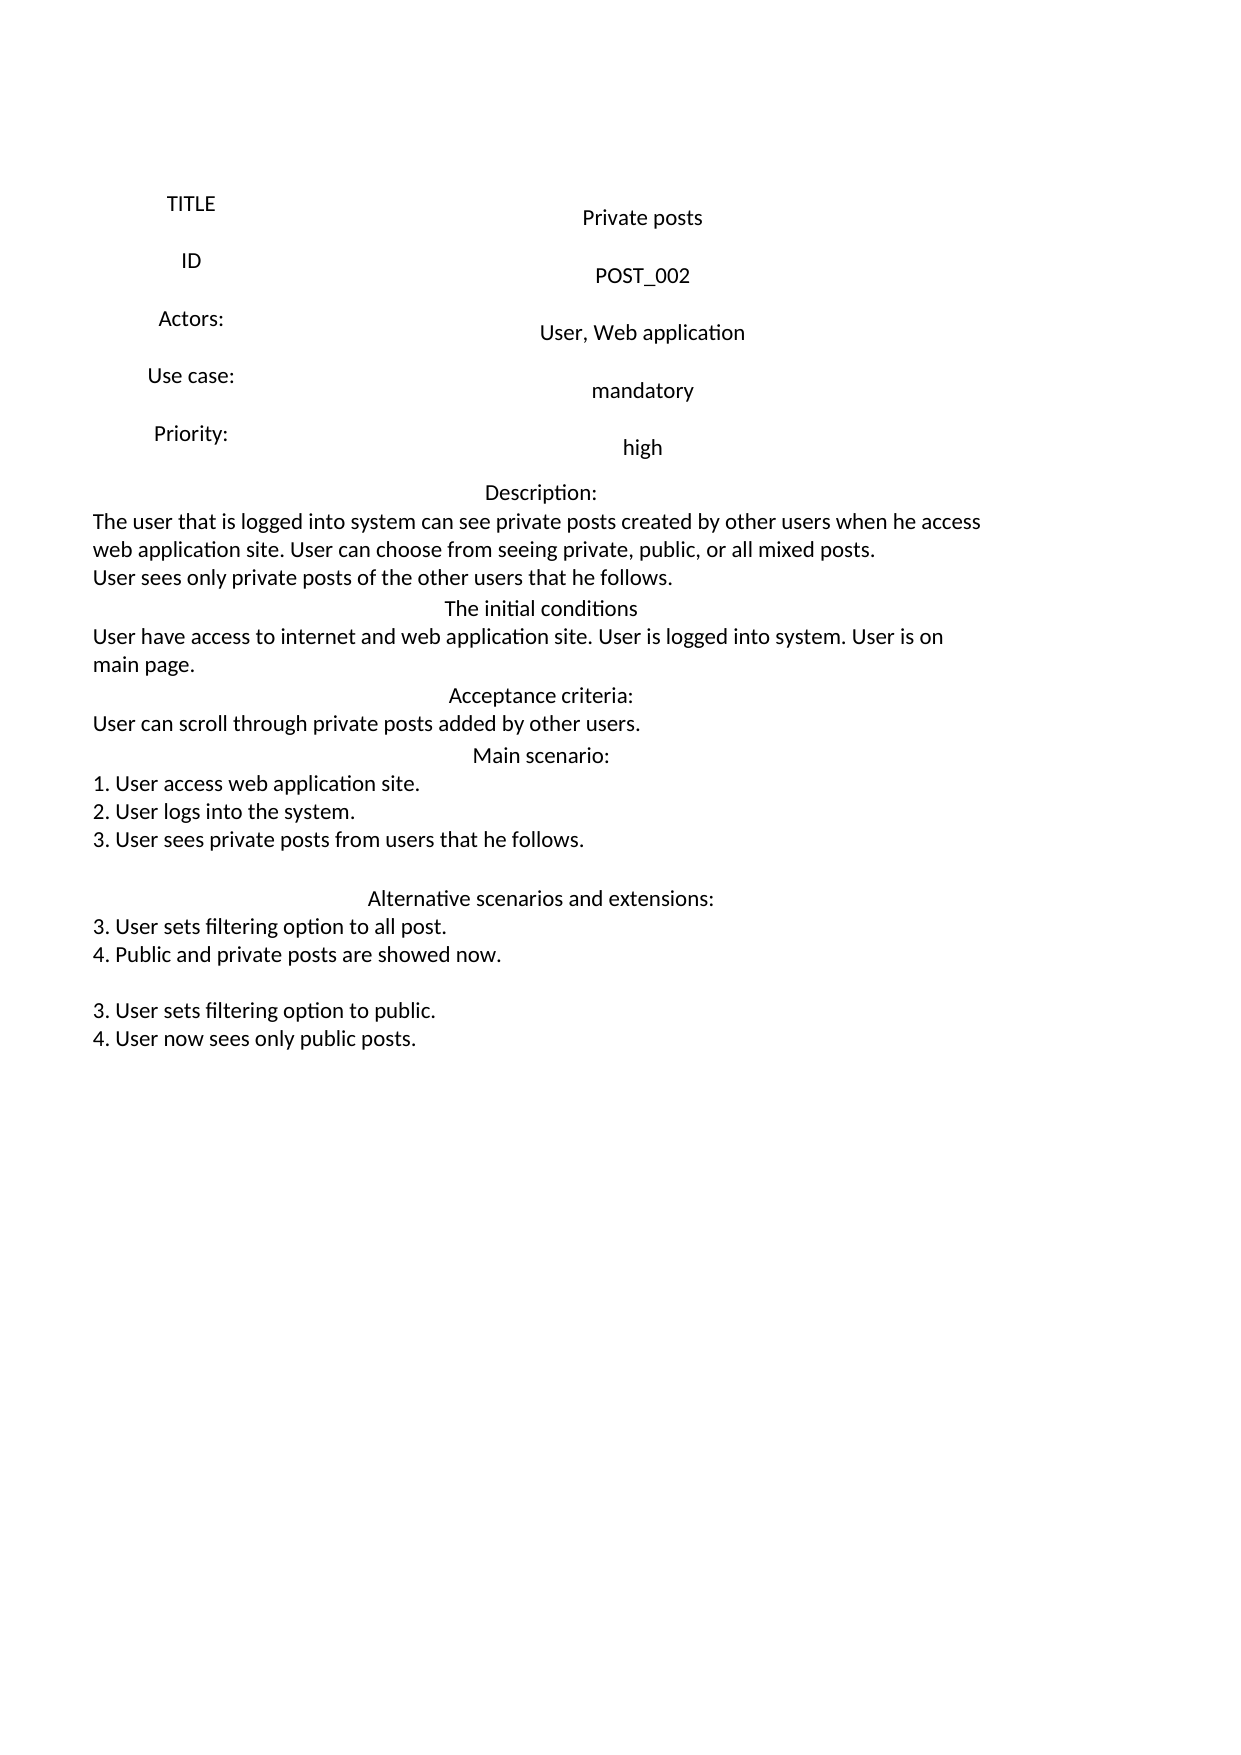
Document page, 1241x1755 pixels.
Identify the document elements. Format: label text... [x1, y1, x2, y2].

table_cell Description: [90, 476, 993, 507]
table_header Private posts [293, 189, 993, 246]
table_header TITLE [90, 189, 293, 217]
table_cell mandatory [293, 361, 993, 419]
table_cell ID [90, 246, 293, 275]
table_cell [90, 448, 193, 476]
table_cell [193, 333, 293, 361]
table_cell User can scroll through private posts added by other users. [90, 709, 993, 738]
table_cell Main scenario: [90, 738, 993, 769]
table_cell [193, 275, 293, 304]
table_cell [193, 448, 293, 476]
table_cell [193, 390, 293, 419]
table_cell User, Web application [293, 304, 993, 361]
table_cell [90, 333, 193, 361]
table_cell 1. User access web application site. 2. User logs into the system. 3. User sees private posts from users that he follows. [90, 769, 993, 881]
table_cell POST_002 [293, 246, 993, 304]
table_cell User have access to internet and web application site. User is logged into system. User is on main page. [90, 622, 993, 678]
table_cell 3. User sets filtering option to all post. 4. Public and private posts are showed now. 3. User sets filtering option to public. 4. User now sees only public posts. [90, 912, 993, 1052]
table_cell Acceptance criteria: [90, 678, 993, 709]
table_cell [90, 275, 193, 304]
table_cell [90, 218, 193, 246]
table_cell [90, 390, 193, 419]
table_cell Actors: [90, 304, 293, 332]
table_cell The user that is logged into system can see private posts created by other users when he access web application site. User can choose from seeing private, public, or all mixed posts. User sees only private posts of the other users that he follows. [90, 507, 993, 591]
table_cell high [293, 419, 993, 476]
table_cell Priority: [90, 419, 293, 447]
table_cell Use case: [90, 361, 293, 390]
table_cell The initial conditions [90, 591, 993, 622]
table_cell [193, 218, 293, 246]
table_cell Alternative scenarios and extensions: [90, 881, 993, 912]
